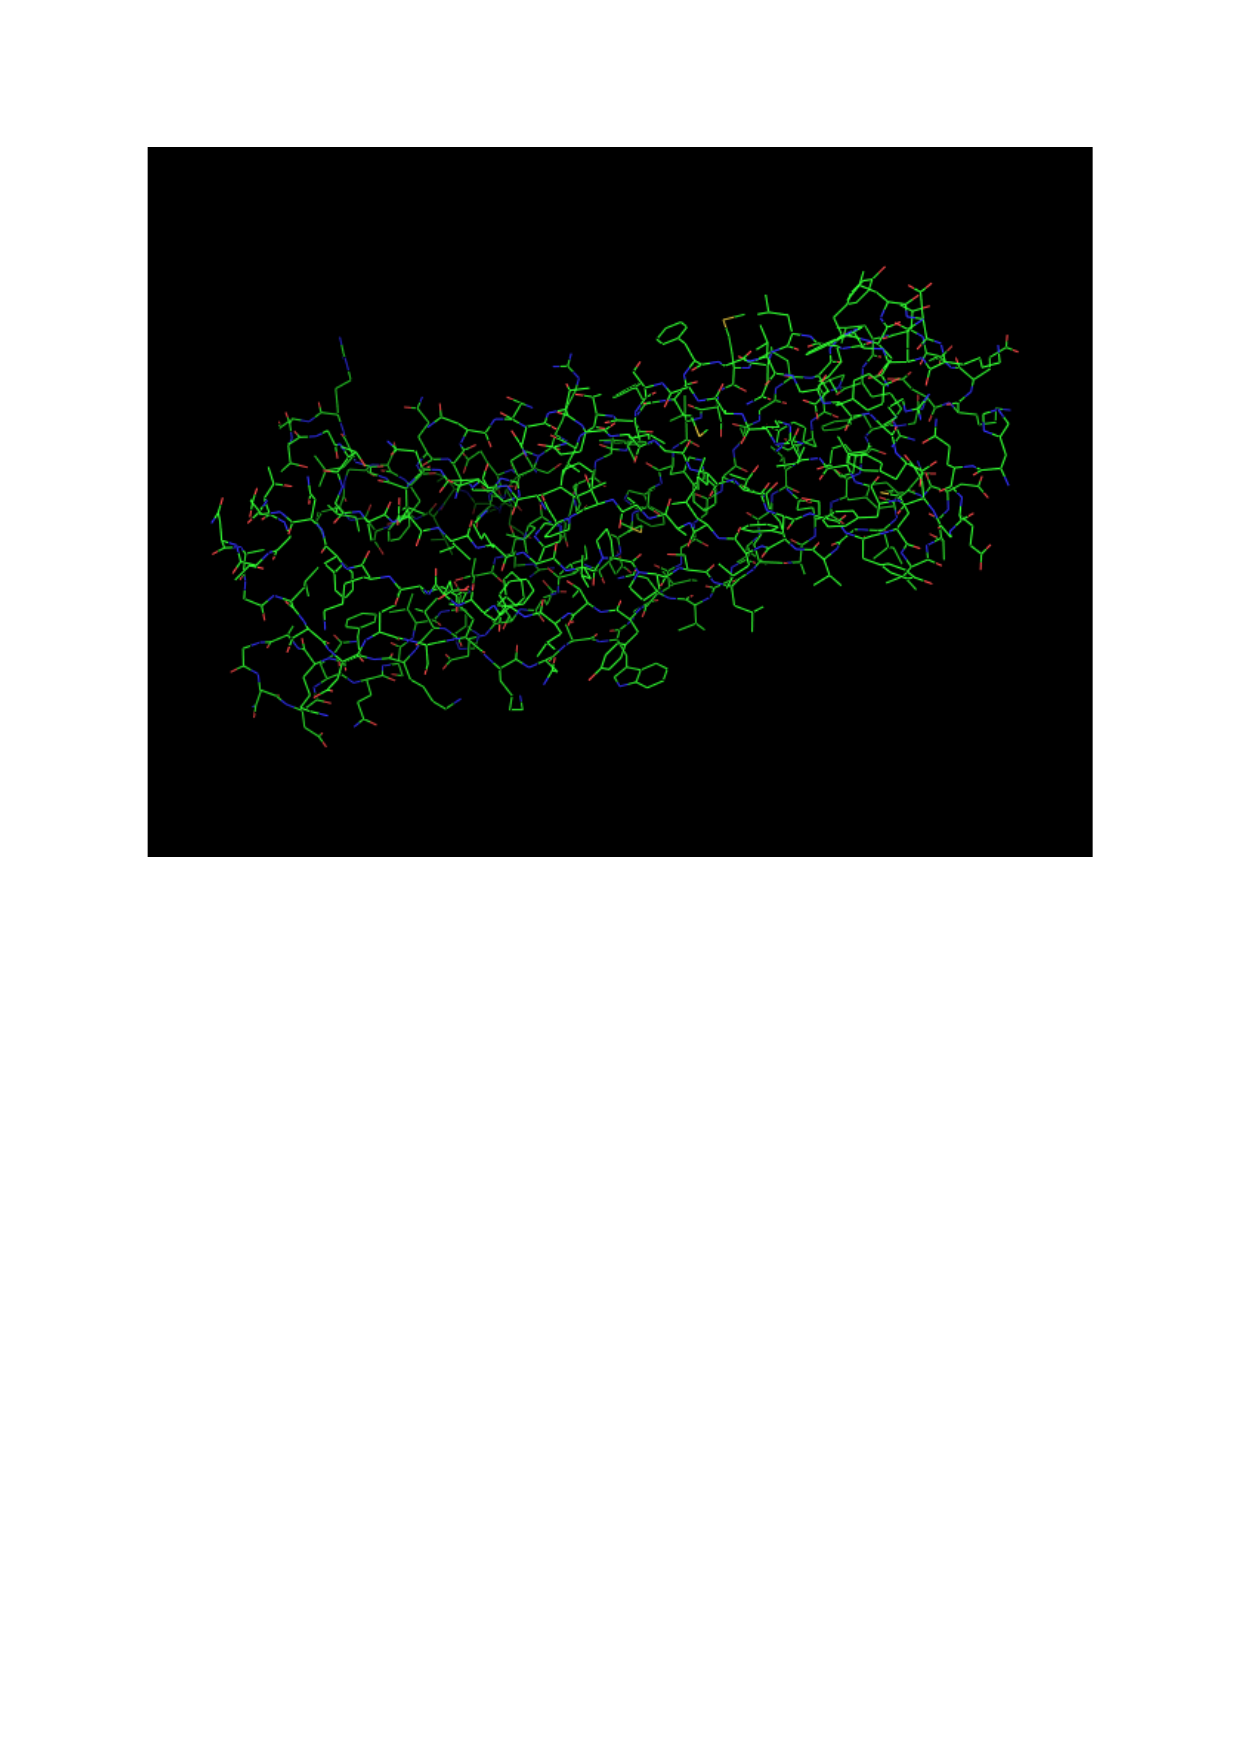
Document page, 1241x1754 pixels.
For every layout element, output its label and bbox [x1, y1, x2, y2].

picture [147, 147, 1093, 857]
